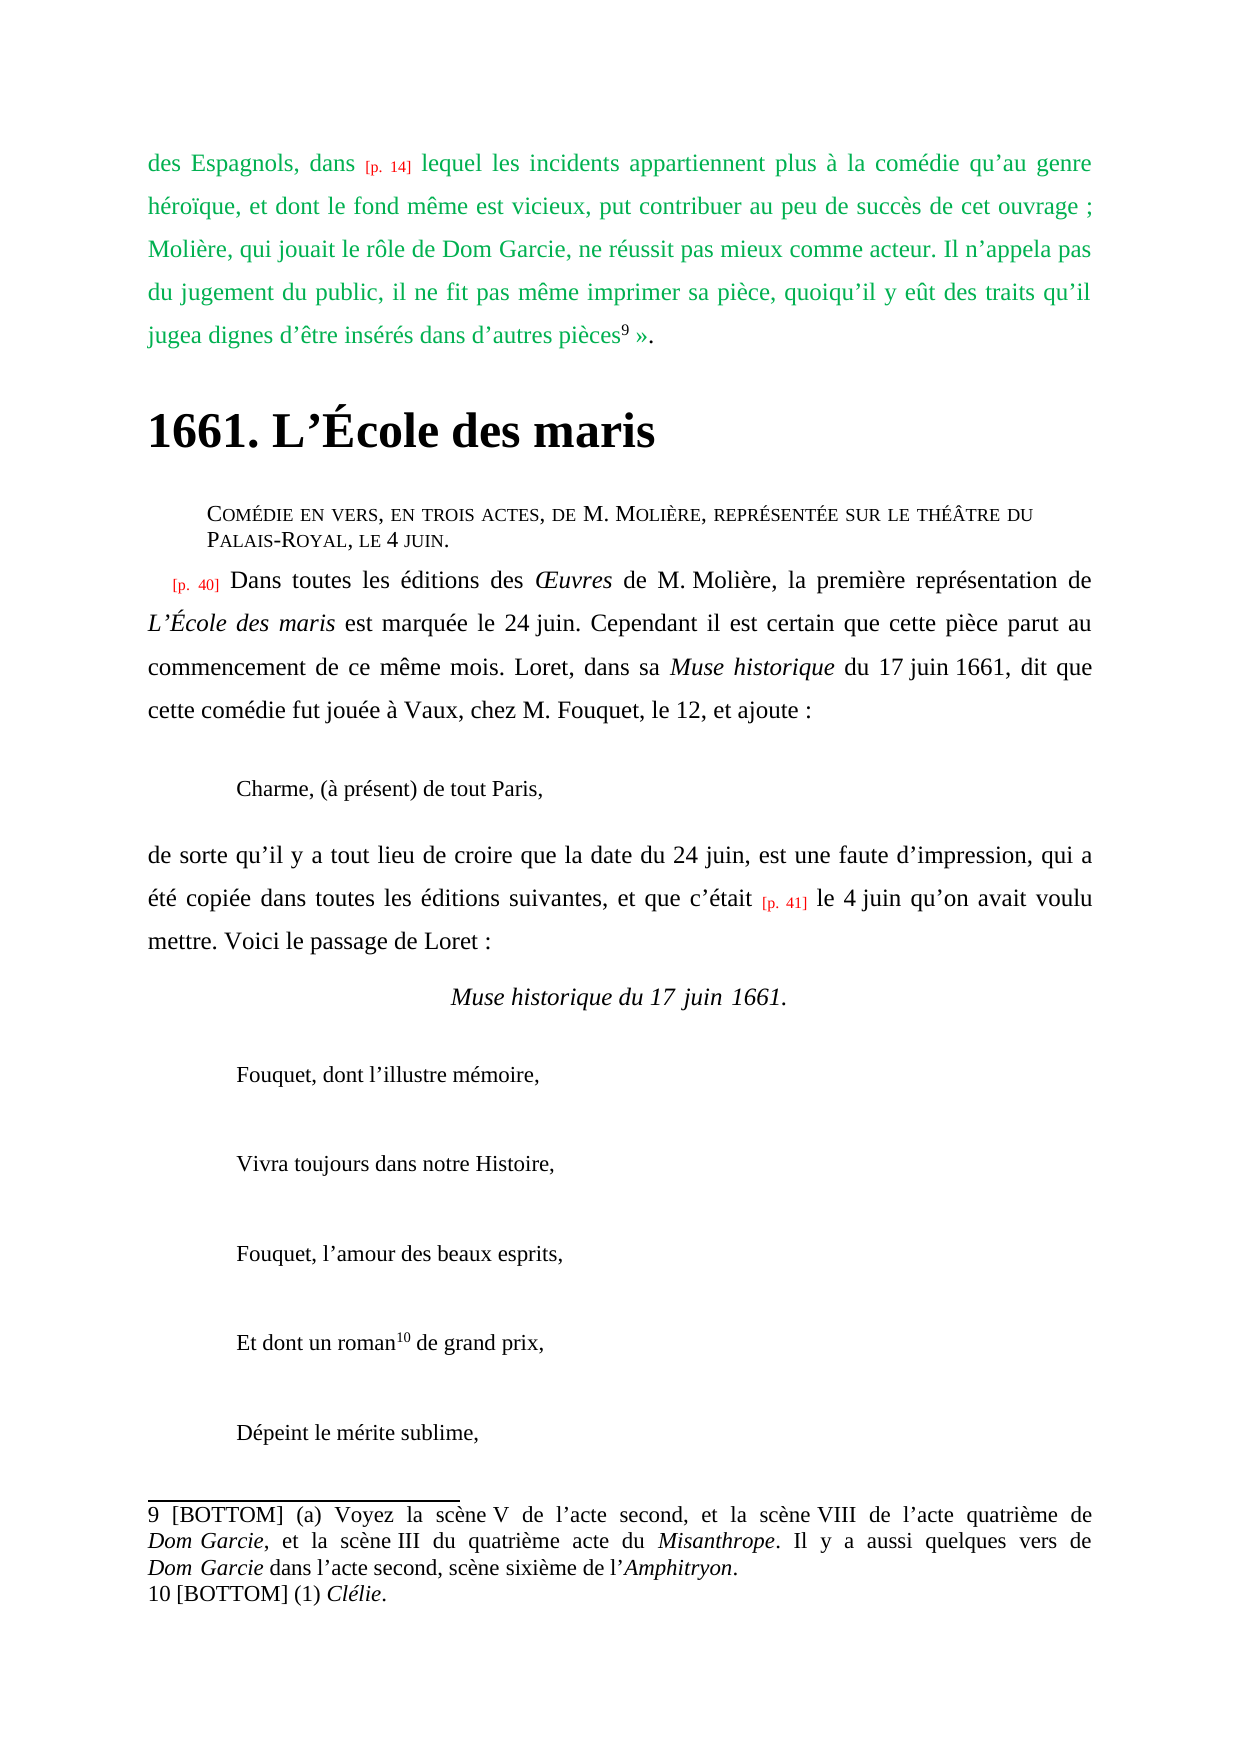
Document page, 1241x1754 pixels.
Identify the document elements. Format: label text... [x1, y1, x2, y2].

text Fouquet, l’amour des beaux esprits, [236, 1239, 1093, 1266]
subtitle 1661. L’École des maris [148, 401, 1093, 458]
text Fouquet, dont l’illustre mémoire, [236, 1061, 1093, 1087]
text [BOTTOM] (1) Clélie. [148, 1580, 1093, 1606]
text Muse historique du 17 juin 1661. [148, 982, 1093, 1011]
text [BOTTOM] (a) Voyez la scène V de l’acte second, et la scène VIII de l’acte quatrième de Dom Garcie, et la scène III du quatrième acte du Misanthrope. Il y a aussi quelques vers de Dom Garcie dans l’acte second, scène sixième de l’Amphitryon. [148, 1501, 1093, 1580]
text Vivra toujours dans notre Histoire, [236, 1150, 1093, 1176]
text des Espagnols, dans [p. 14] lequel les incidents appartiennent plus à la comédie qu’au genre héroïque, et dont le fond même est vicieux, put contribuer au peu de succès de cet ouvrage ; Molière, qui jouait le rôle de Dom Garcie, ne réussit pas mieux comme acteur. Il n’appela pas du jugement du public, il ne fit pas même imprimer sa pièce, quoiqu’il y eût des traits qu’il jugea dignes d’être insérés dans d’autres pièces ». [148, 148, 1093, 349]
text de sorte qu’il y a tout lieu de croire que la date du 24 juin, est une faute d’impression, qui a été copiée dans toutes les éditions suivantes, et que c’était [p. 41] le 4 juin qu’on avait voulu mettre. Voici le passage de Loret : [148, 840, 1093, 955]
text Et dont un roman de grand prix, [236, 1329, 1093, 1355]
text [p. 40] Dans toutes les éditions des Œuvres de M. Molière, la première représentation de L’École des maris est marquée le 24 juin. Cependant il est certain que cette pièce parut au commencement de ce même mois. Loret, dans sa Muse historique du 17 juin 1661, dit que cette comédie fut jouée à Vaux, chez M. Fouquet, le 12, et ajoute : [148, 565, 1093, 723]
text Comédie en vers, en trois actes, de M. Molière, représentée sur le théâtre du Palais-Royal, le 4 juin. [207, 500, 1033, 553]
text Dépeint le mérite sublime, [236, 1418, 1093, 1445]
text Charme, (à présent) de tout Paris, [236, 775, 1093, 802]
